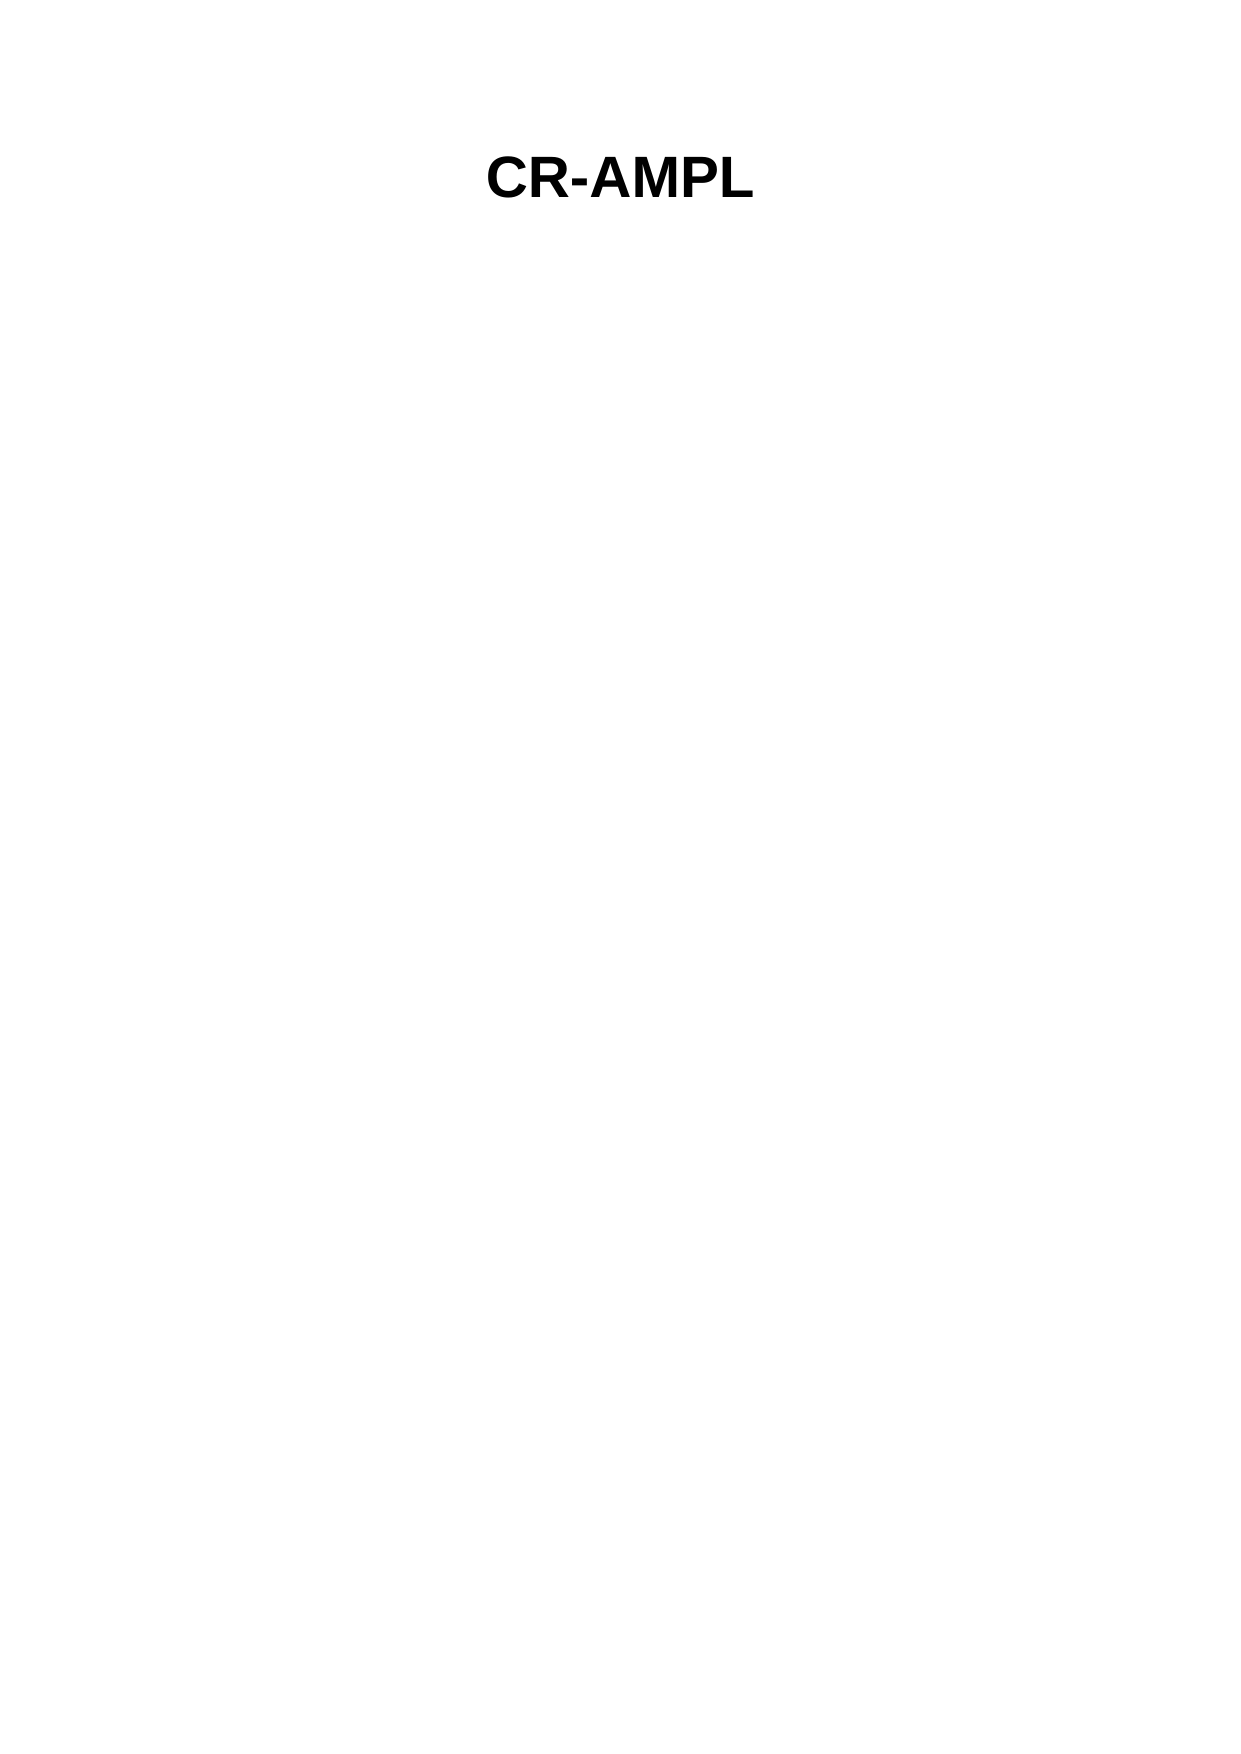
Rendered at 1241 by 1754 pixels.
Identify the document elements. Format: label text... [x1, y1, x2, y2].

title CR-AMPL [118, 143, 1122, 210]
